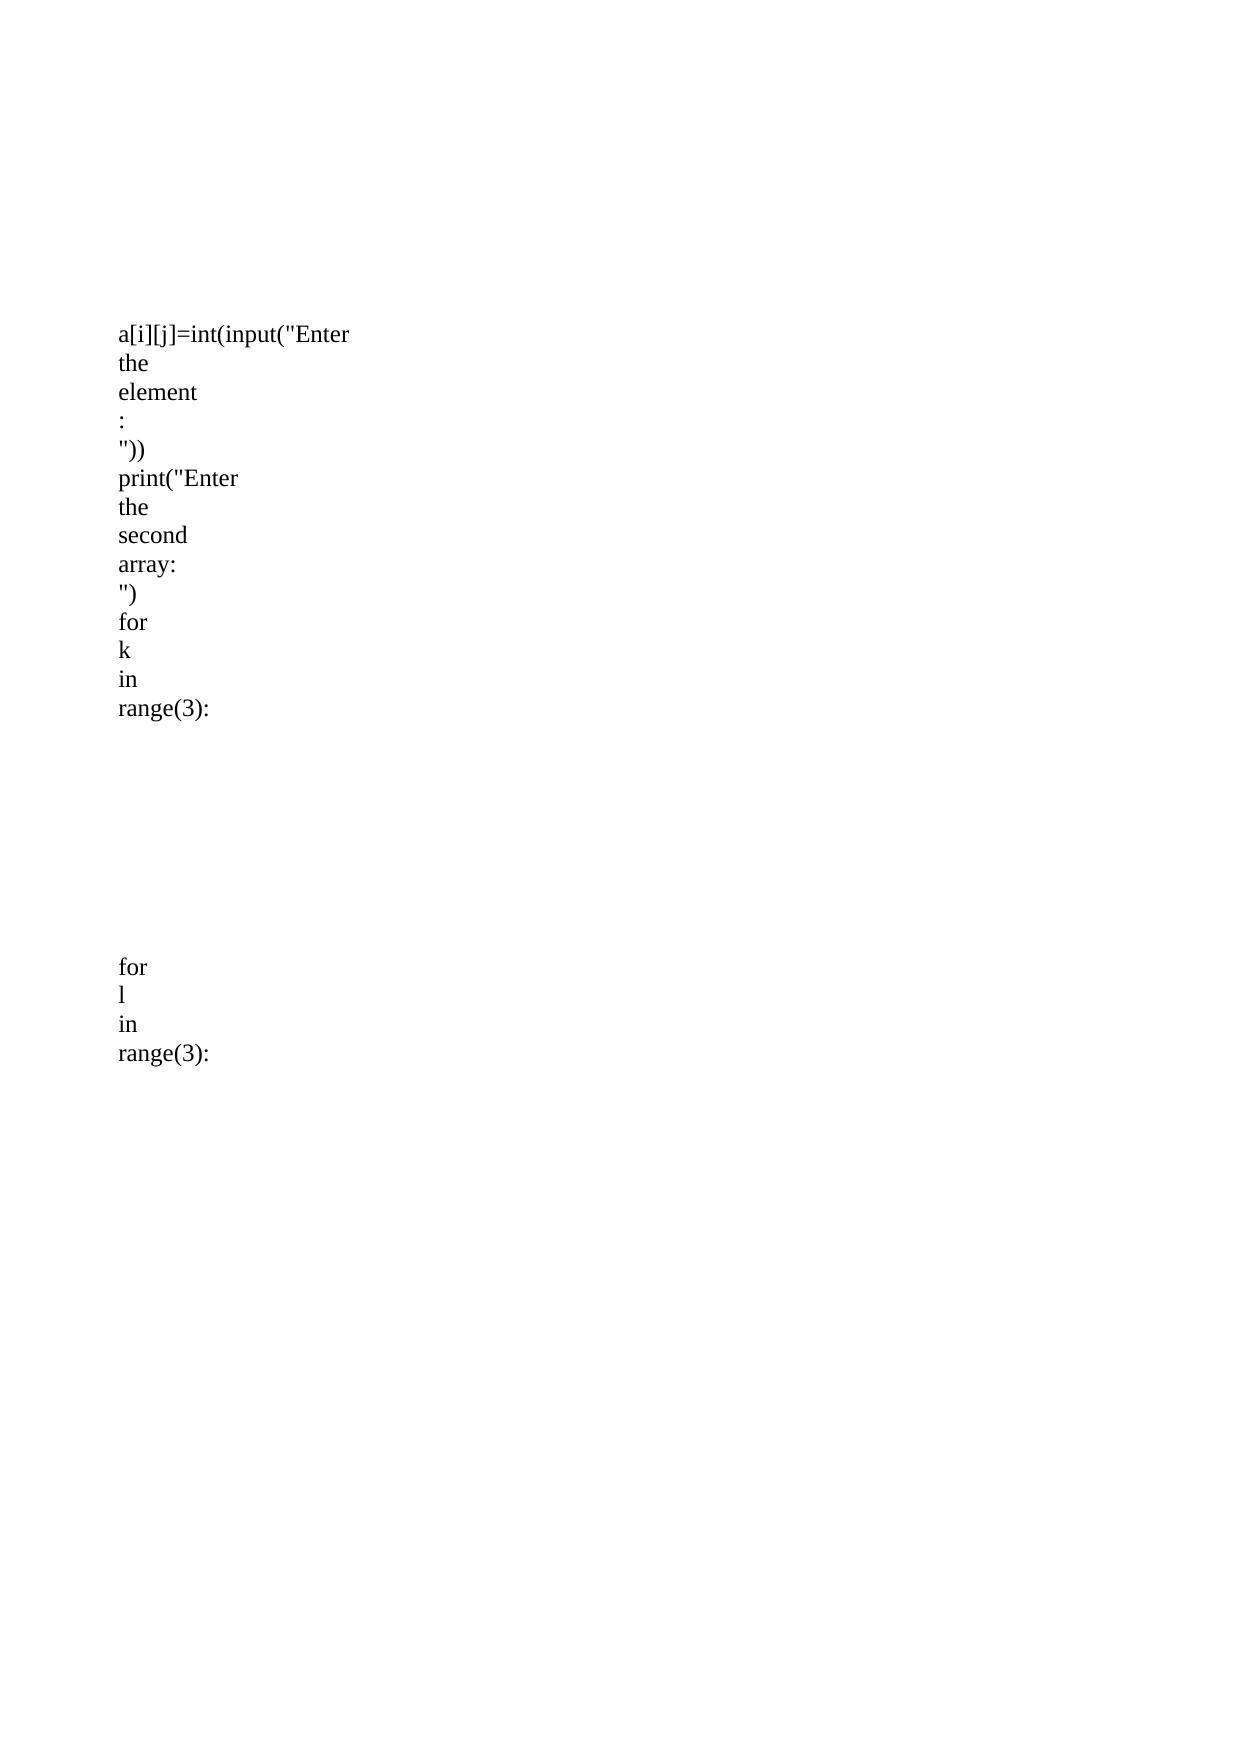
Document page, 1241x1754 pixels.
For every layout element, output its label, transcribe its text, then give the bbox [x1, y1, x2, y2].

text for [118, 952, 1122, 981]
text print("Enter [118, 463, 1122, 492]
text second [118, 521, 1122, 549]
text the [118, 492, 1122, 521]
text in [118, 664, 1122, 693]
text a[i][j]=int(input("Enter [118, 319, 1122, 348]
text the [118, 348, 1122, 377]
text array: [118, 549, 1122, 578]
text in [118, 1009, 1122, 1038]
text ") [118, 578, 1122, 607]
text range(3): [118, 693, 1122, 722]
text ")) [118, 434, 1122, 463]
text : [118, 406, 1122, 434]
text k [118, 636, 1122, 664]
text for [118, 607, 1122, 636]
text l [118, 981, 1122, 1009]
text element [118, 377, 1122, 406]
text range(3): [118, 1038, 1122, 1067]
